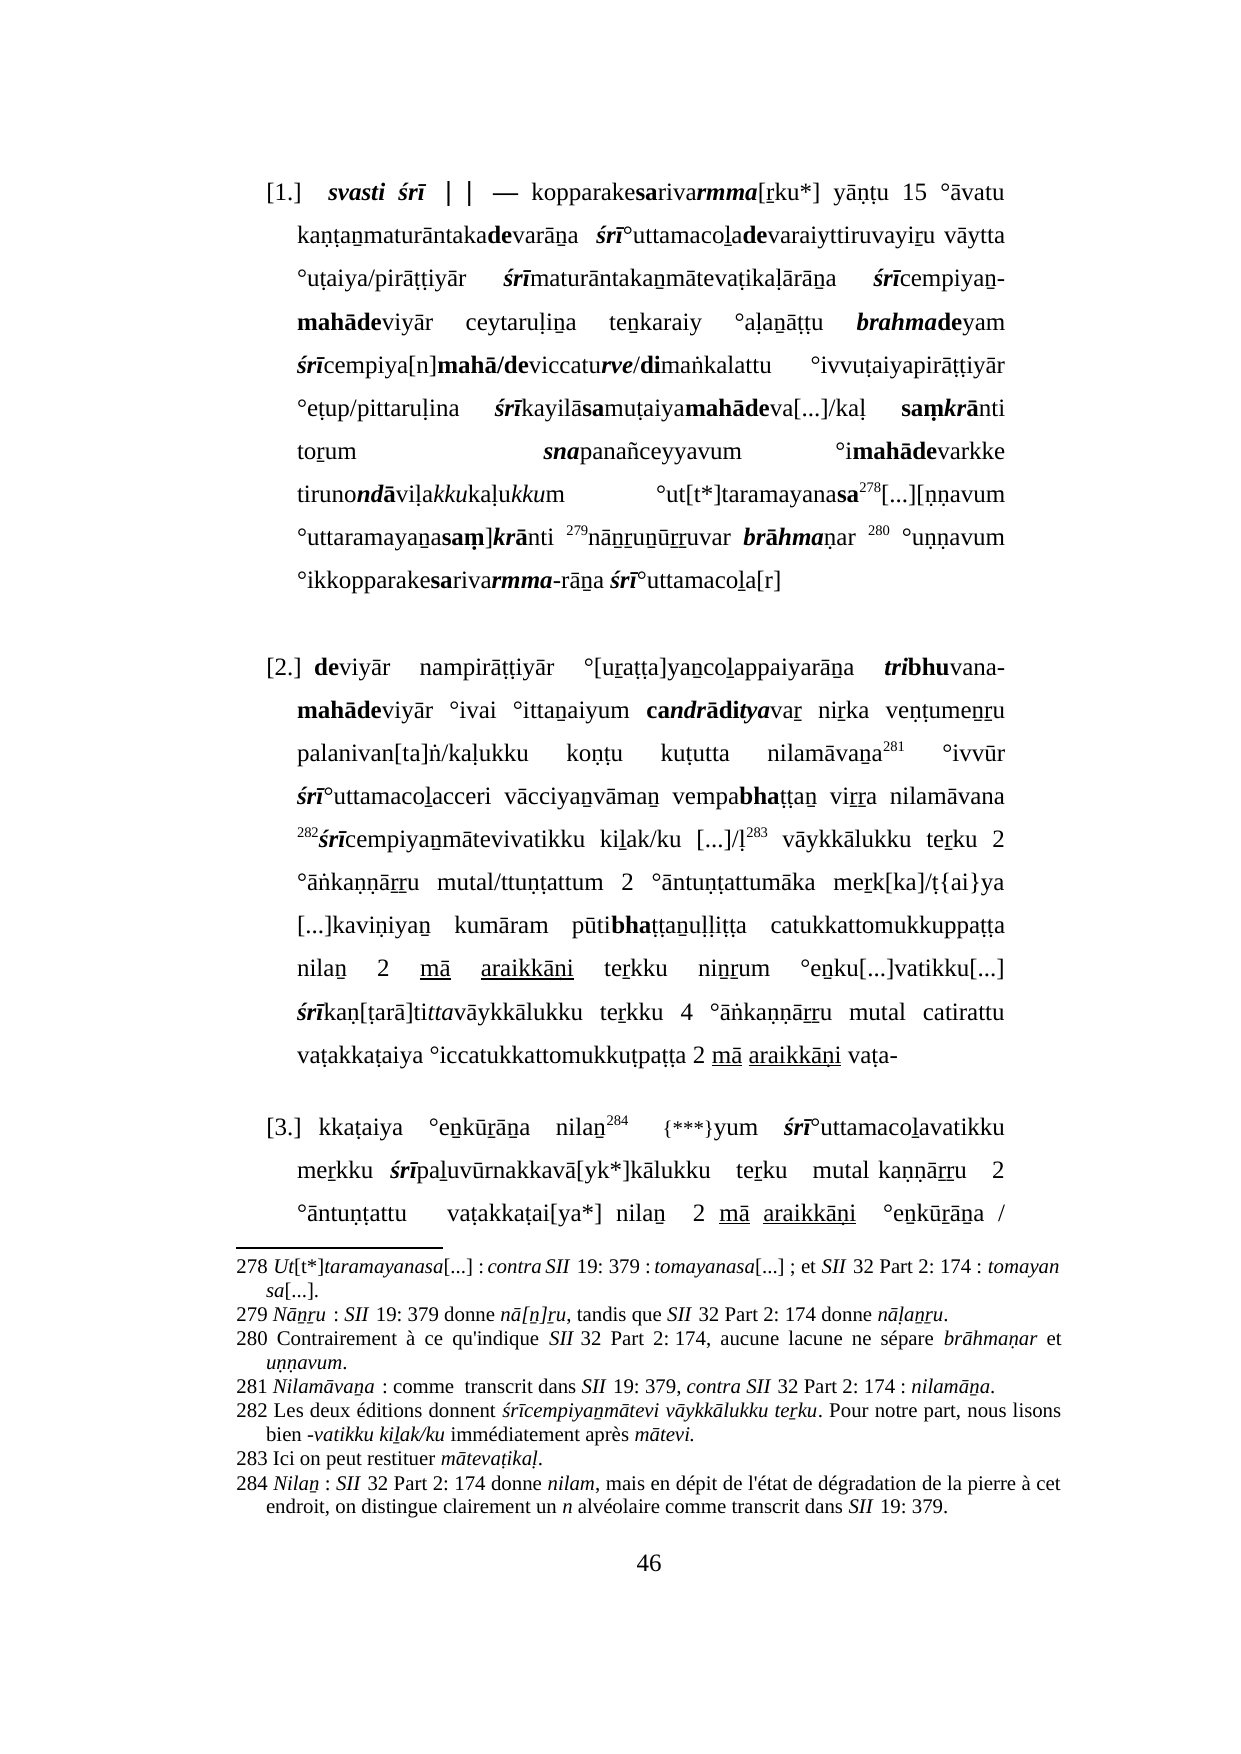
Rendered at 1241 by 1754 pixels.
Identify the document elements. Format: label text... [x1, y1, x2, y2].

text Les deux éditions donnent śrīcempiyaṉmātevi vāykkālukku teṟku. Pour notre part, nous lisons bien -vatikku kiḻak/ku immédiatement après mātevi. [236, 1398, 1061, 1446]
text Ici on peut restituer mātevaṭikaḷ. [236, 1446, 1061, 1470]
text Nilamāvaṉa : comme transcrit dans SII 19: 379, contra SII 32 Part 2: 174 : nilamāṉa. [236, 1374, 1061, 1398]
text [3.] kkaṭaiya °eṉkūṟāṉa nilaṉ {***}yum śrī°uttamacoḻavatikku meṟkku śrīpaḻuvūrnakkavā[yk*]kālukku teṟku mutal kaṇṇāṟṟu 2 °āntuṇṭattu vaṭakkaṭai[ya*] nilaṉ 2 mā araikkāṇi °eṉkūṟāṉa / [266, 1112, 1005, 1227]
text Contrairement à ce qu'indique SII 32 Part 2: 174, aucune lacune ne sépare brāhmaṇar et uṇṇavum. [236, 1326, 1061, 1374]
text [1.] svasti śrī ❘❘ — kopparakesarivarmma[ṟku*] yāṇṭu 15 °āvatu kaṇṭaṉmaturāntakadevarāṉa śrī°uttamacoḻadevaraiyttiruvayiṟu vāytta °uṭaiya/pirāṭṭiyār śrīmaturāntakaṉmātevaṭikaḷārāṉa śrīcempiyaṉ-mahādeviyār ceytaruḷiṉa teṉkaraiy °aḷaṉāṭṭu brahmadeyam śrīcempiya[n]mahā/deviccaturve/dimaṅkalattu °ivvuṭaiyapirāṭṭiyār °eṭup/pittaruḷina śrīkayilāsamuṭaiyamahādeva[...]/kaḷ saṃkrānti toṟum snapanañceyyavum °imahādevarkke tirunondāviḷakkukaḷukkum °ut[t*]taramayanasa[...][ṇṇavum °uttaramayaṉasaṃ]krānti nāṉṟuṉūṟṟuvar brāhmaṇar °uṇṇavum °ikkopparakesarivarmma-rāṉa śrī°uttamacoḻa[r] [266, 177, 1005, 594]
text [2.] deviyār nampirāṭṭiyār °[uṟaṭṭa]yaṉcoḻappaiyarāṉa tribhuvana-mahādeviyār °ivai °ittaṉaiyum candrādityavaṟ niṟka veṇṭumeṉṟu palanivan[ta]ṅ/kaḷukku koṇṭu kuṭutta nilamāvaṉa °ivvūr śrī°uttamacoḻacceri vācciyaṉvāmaṉ vempabhaṭṭaṉ viṟṟa nilamāvana śrīcempiyaṉmātevivatikku kiḻak/ku [...]/ḷ vāykkālukku teṟku 2 °āṅkaṇṇāṟṟu mutal/ttuṇṭattum 2 °āntuṇṭattumāka meṟk[ka]/ṭ{ai}ya [...]kaviṇiyaṉ kumāram pūtibhaṭṭaṉuḷḷiṭṭa catukkattomukkuppaṭṭa nilaṉ 2 mā araikkāṇi teṟkku niṉṟum °eṉku[...]vatikku[...] śrīkaṇ[ṭarā]tittavāykkālukku teṟkku 4 °āṅkaṇṇāṟṟu mutal catirattu vaṭakkaṭaiya °iccatukkattomukkuṭpaṭṭa 2 mā araikkāṇi vaṭa- [266, 652, 1005, 1068]
text Ut[t*]taramayanasa[...] : contra SII 19: 379 : tomayanasa[...] ; et SII 32 Part 2: 174 : tomayan sa[...]. [236, 1254, 1061, 1302]
text Nāṉṟu : SII 19: 379 donne nā[ṉ]ṟu, tandis que SII 32 Part 2: 174 donne nāḷaṉṟu. [236, 1302, 1061, 1326]
text Nilaṉ : SII 32 Part 2: 174 donne nilam, mais en dépit de l'état de dégradation de la pierre à cet endroit, on distingue clairement un n alvéolaire comme transcrit dans SII 19: 379. [236, 1470, 1061, 1518]
